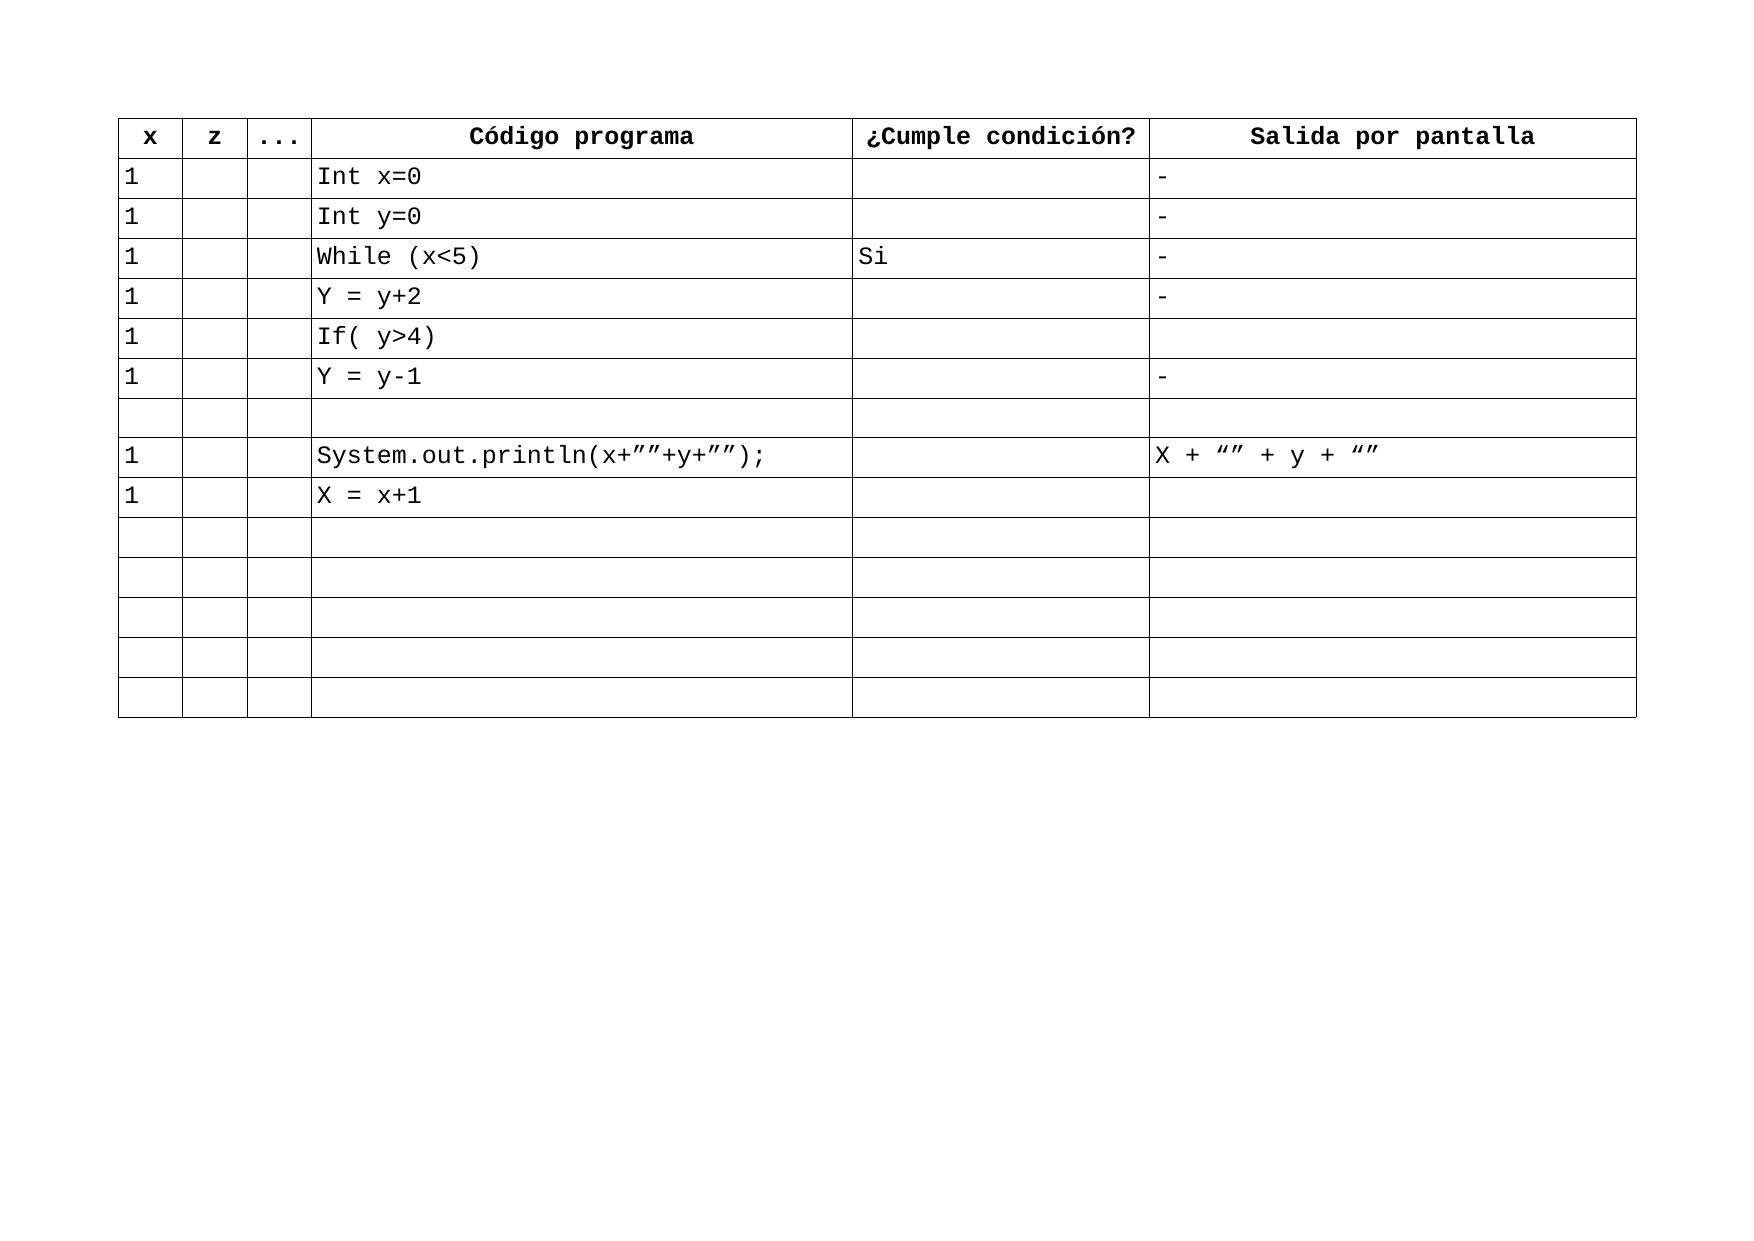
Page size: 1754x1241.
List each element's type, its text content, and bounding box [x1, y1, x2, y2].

table_cell Si [853, 239, 1149, 278]
table_cell [248, 359, 311, 397]
table_cell [248, 558, 311, 597]
table_cell [183, 239, 247, 278]
table_header x [119, 119, 182, 158]
table_cell [119, 399, 182, 437]
table_cell System.out.println(x+””+y+””); [312, 438, 852, 477]
table_cell [119, 598, 182, 637]
table_cell [248, 678, 311, 717]
table_cell X = x+1 [312, 478, 852, 517]
table_cell [1150, 399, 1636, 437]
table_cell [1150, 598, 1636, 637]
table_cell - [1150, 279, 1636, 318]
table_cell [183, 199, 247, 238]
table_cell [248, 438, 311, 477]
table_cell [248, 279, 311, 318]
table_cell [183, 279, 247, 318]
table_header ¿Cumple condición? [853, 119, 1149, 158]
table_cell [248, 638, 311, 677]
table_cell [183, 558, 247, 597]
table_cell [853, 678, 1149, 717]
table_cell [183, 319, 247, 357]
table_cell [853, 478, 1149, 517]
table_cell X + “” + y + “” [1150, 438, 1636, 477]
table_cell 1 [119, 199, 182, 238]
table_cell [312, 518, 852, 557]
table_cell [312, 638, 852, 677]
table_cell [853, 319, 1149, 357]
table_header Salida por pantalla [1150, 119, 1636, 158]
table_cell [853, 279, 1149, 318]
table_cell While (x<5) [312, 239, 852, 278]
table_cell Y = y-1 [312, 359, 852, 397]
table_cell [119, 678, 182, 717]
table_cell [248, 199, 311, 238]
table_cell [119, 558, 182, 597]
table_cell [1150, 319, 1636, 357]
table_cell [119, 638, 182, 677]
table_cell - [1150, 239, 1636, 278]
table_cell [248, 478, 311, 517]
table_cell [183, 598, 247, 637]
table_cell [853, 438, 1149, 477]
table_cell Int y=0 [312, 199, 852, 238]
table_cell [1150, 558, 1636, 597]
table_cell [1150, 638, 1636, 677]
table_cell [183, 478, 247, 517]
table_cell [853, 159, 1149, 198]
table_cell [312, 678, 852, 717]
table_cell [248, 239, 311, 278]
table_cell - [1150, 359, 1636, 397]
table_cell [853, 199, 1149, 238]
table_cell [248, 159, 311, 198]
table_cell 1 [119, 438, 182, 477]
table_cell [119, 518, 182, 557]
table_cell If( y>4) [312, 319, 852, 357]
table_cell [853, 598, 1149, 637]
table_cell 1 [119, 359, 182, 397]
table_header ... [248, 119, 311, 158]
table_cell [853, 399, 1149, 437]
table_cell [183, 159, 247, 198]
table_cell [183, 359, 247, 397]
table_cell [1150, 518, 1636, 557]
table_cell [312, 558, 852, 597]
table_cell [248, 518, 311, 557]
table_cell [1150, 678, 1636, 717]
table_cell [183, 518, 247, 557]
table_cell [183, 399, 247, 437]
table_cell [312, 598, 852, 637]
table_cell [853, 359, 1149, 397]
table_cell [183, 678, 247, 717]
table_cell 1 [119, 478, 182, 517]
table_cell [248, 399, 311, 437]
table_cell 1 [119, 159, 182, 198]
table_cell [183, 438, 247, 477]
table_header Código programa [312, 119, 852, 158]
table_cell 1 [119, 279, 182, 318]
table_cell - [1150, 199, 1636, 238]
table_cell [853, 518, 1149, 557]
table_cell - [1150, 159, 1636, 198]
table_cell [853, 558, 1149, 597]
table_cell [183, 638, 247, 677]
table_cell [248, 598, 311, 637]
table_cell Int x=0 [312, 159, 852, 198]
table_header z [183, 119, 247, 158]
table_cell [853, 638, 1149, 677]
table_cell [248, 319, 311, 357]
table_cell 1 [119, 239, 182, 278]
table_cell Y = y+2 [312, 279, 852, 318]
table_cell [1150, 478, 1636, 517]
table_cell 1 [119, 319, 182, 357]
table_cell [312, 399, 852, 437]
